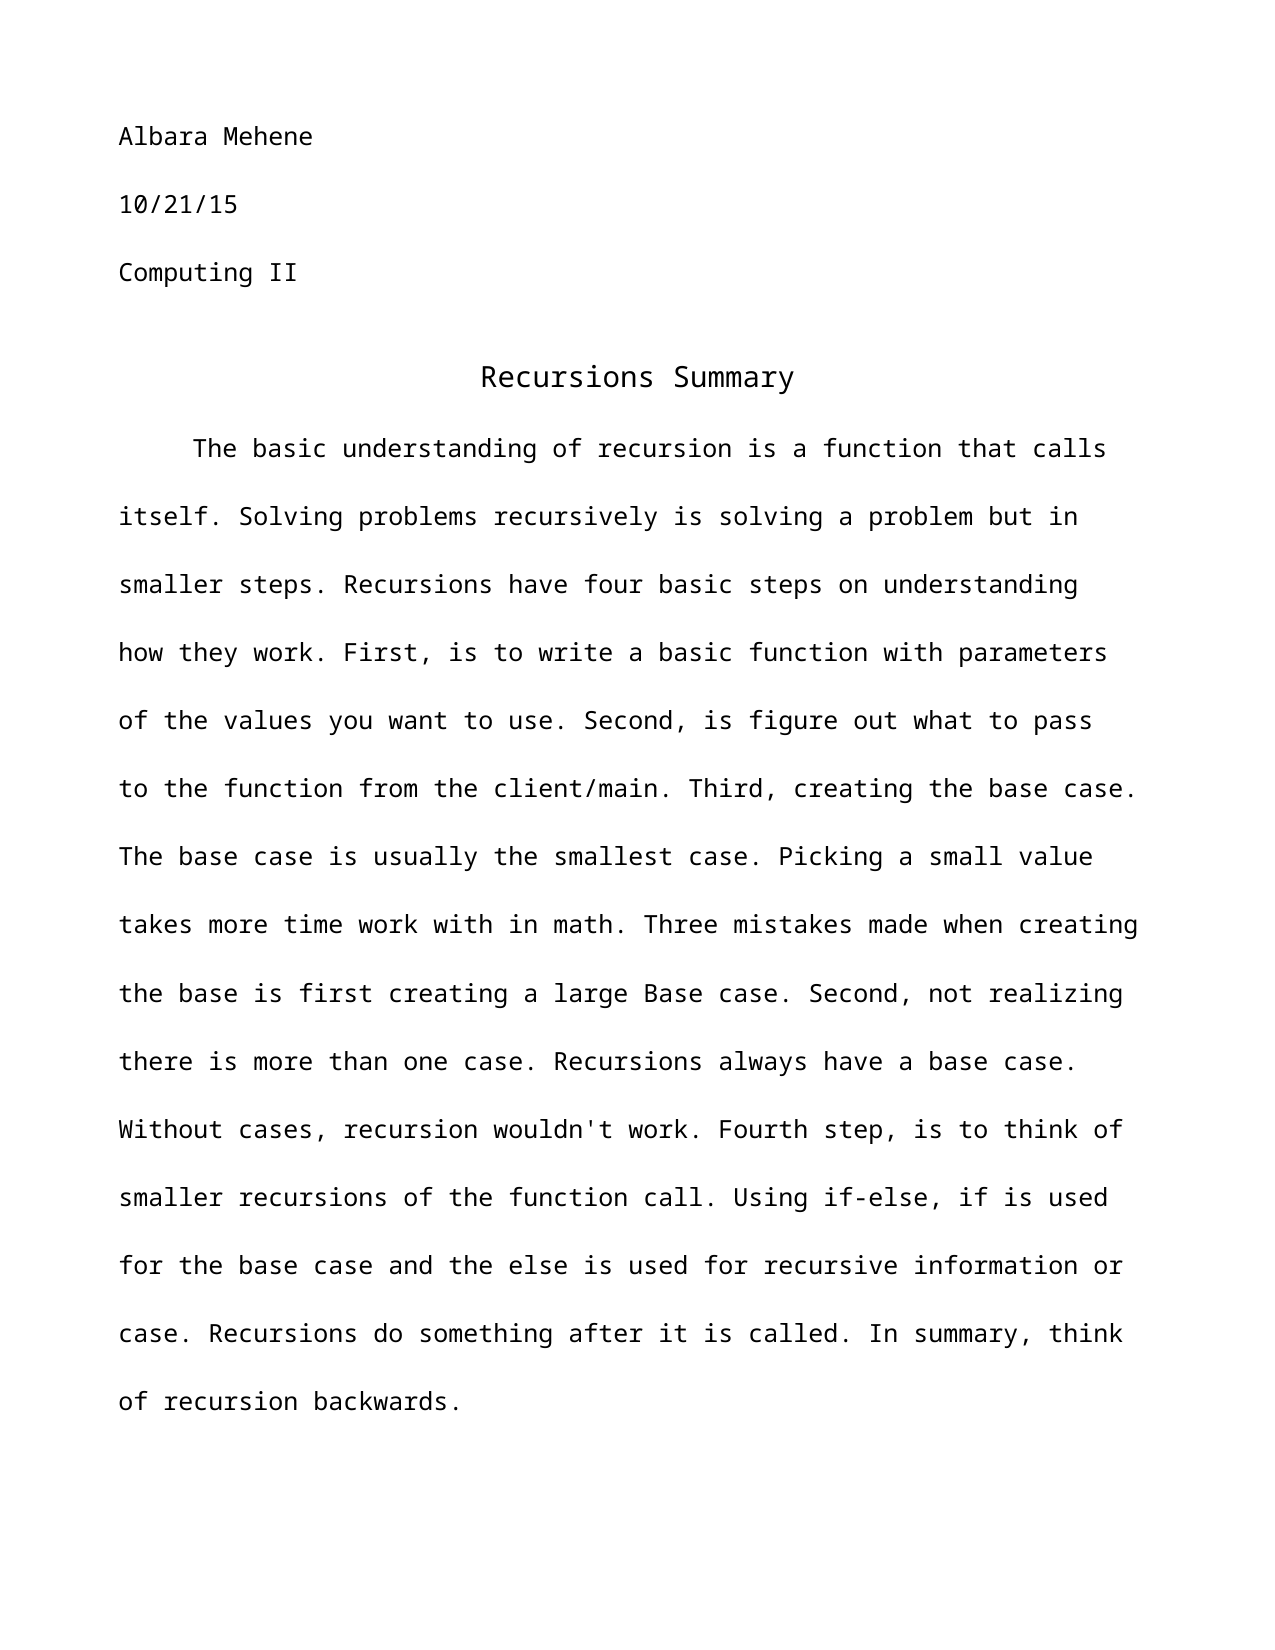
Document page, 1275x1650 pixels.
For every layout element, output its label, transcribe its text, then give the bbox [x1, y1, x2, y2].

text of recursion backwards. [118, 1384, 1157, 1418]
text to the function from the client/main. Third, creating the base case. [118, 771, 1157, 805]
text Recursions Summary [118, 357, 1157, 396]
text smaller recursions of the function call. Using if-else, if is used [118, 1180, 1157, 1214]
text for the base case and the else is used for recursive information or [118, 1248, 1157, 1282]
text Albara Mehene [118, 118, 1157, 152]
text takes more time work with in math. Three mistakes made when creating [118, 907, 1157, 941]
text the base is first creating a large Base case. Second, not realizing [118, 975, 1157, 1009]
text Without cases, recursion wouldn't work. Fourth step, is to think of [118, 1112, 1157, 1146]
text how they work. First, is to write a basic function with parameters [118, 635, 1157, 669]
text The basic understanding of recursion is a function that calls [118, 430, 1157, 464]
text case. Recursions do something after it is called. In summary, think [118, 1316, 1157, 1350]
text Computing II [118, 254, 1157, 288]
text smaller steps. Recursions have four basic steps on understanding [118, 567, 1157, 601]
text The base case is usually the smallest case. Picking a small value [118, 839, 1157, 873]
text there is more than one case. Recursions always have a base case. [118, 1043, 1157, 1077]
text of the values you want to use. Second, is figure out what to pass [118, 703, 1157, 737]
text itself. Solving problems recursively is solving a problem but in [118, 498, 1157, 532]
text 10/21/15 [118, 186, 1157, 220]
